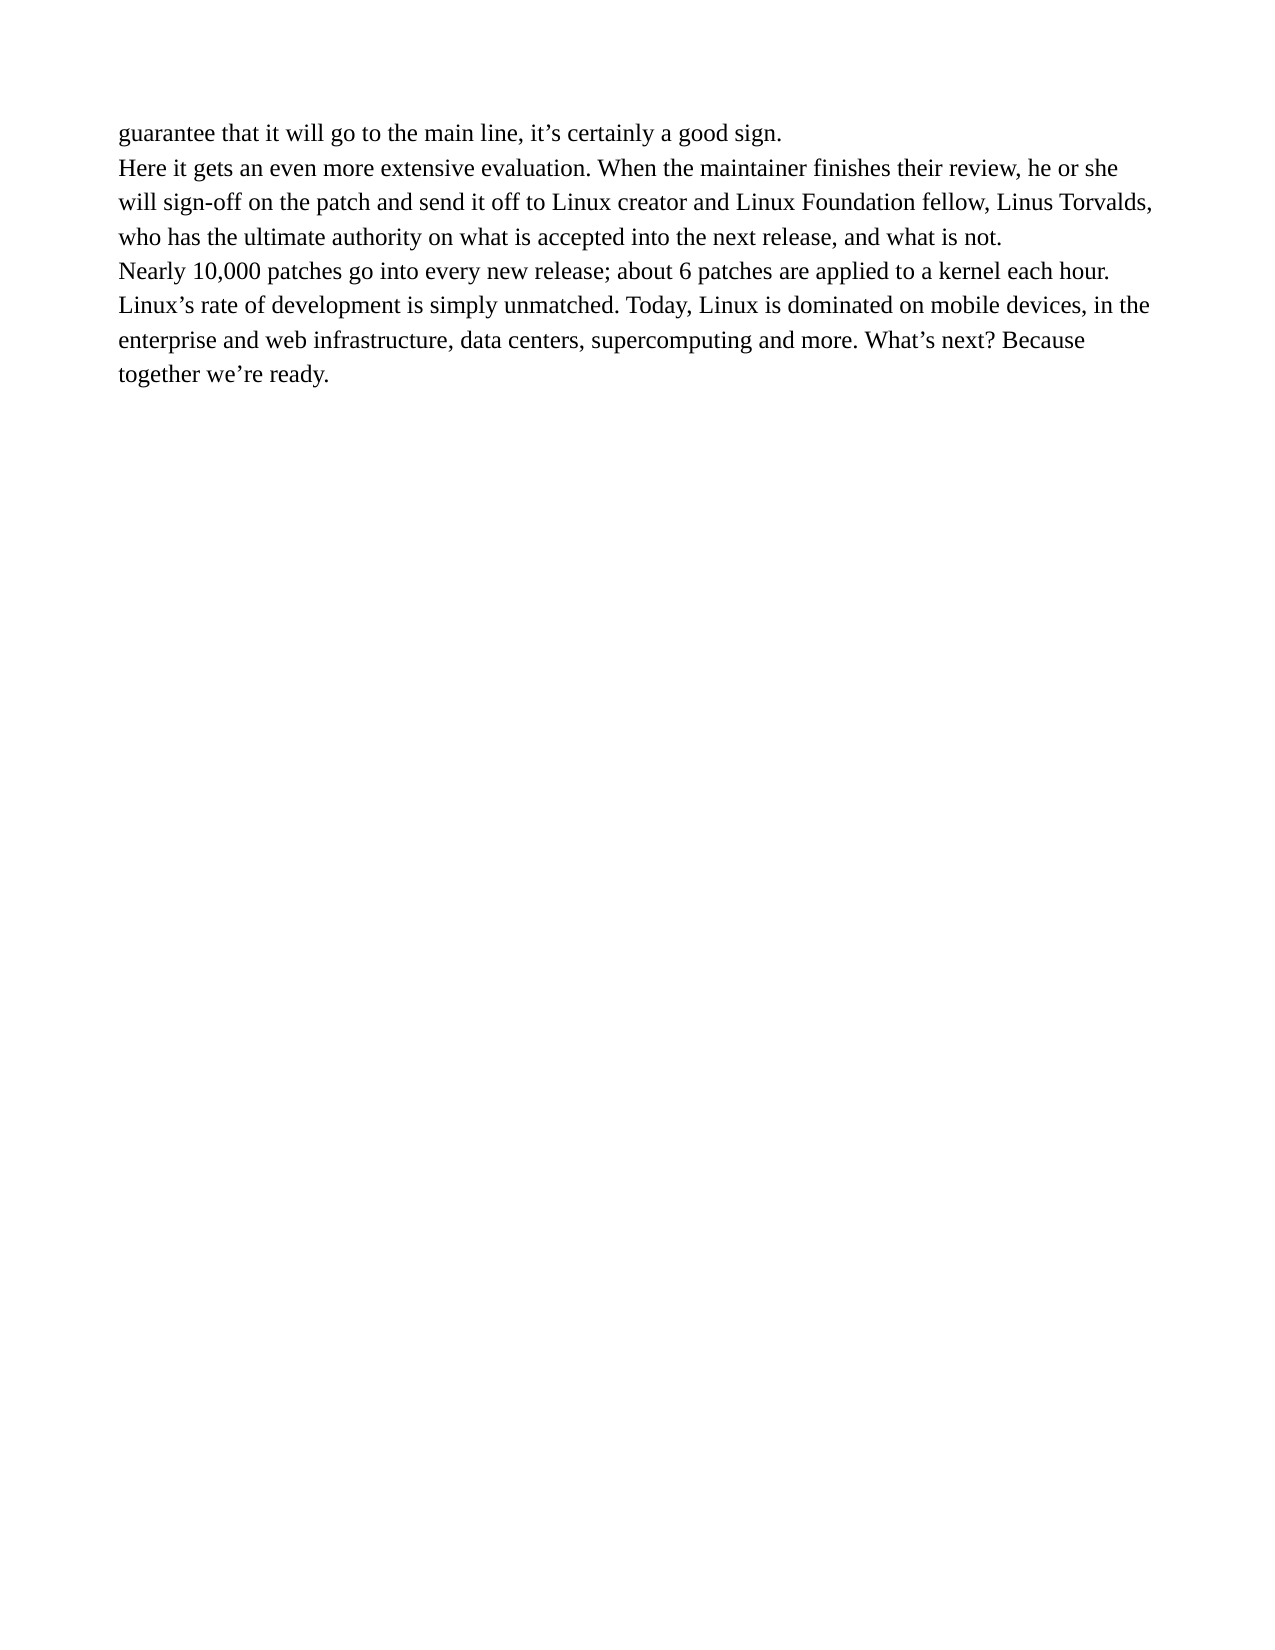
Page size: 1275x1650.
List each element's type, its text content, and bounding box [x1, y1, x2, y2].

text Here it gets an even more extensive evaluation. When the maintainer finishes their review, he or she will sign-off on the patch and send it off to Linux creator and Linux Foundation fellow, Linus Torvalds, who has the ultimate authority on what is accepted into the next release, and what is not. [118, 153, 1157, 250]
text Linux’s rate of development is simply unmatched. Today, Linux is dominated on mobile devices, in the enterprise and web infrastructure, data centers, supercomputing and more. What’s next? Because together we’re ready. [118, 291, 1157, 388]
text Nearly 10,000 patches go into every new release; about 6 patches are applied to a kernel each hour. [118, 256, 1157, 285]
text guarantee that it will go to the main line, it’s certainly a good sign. [118, 118, 1157, 147]
